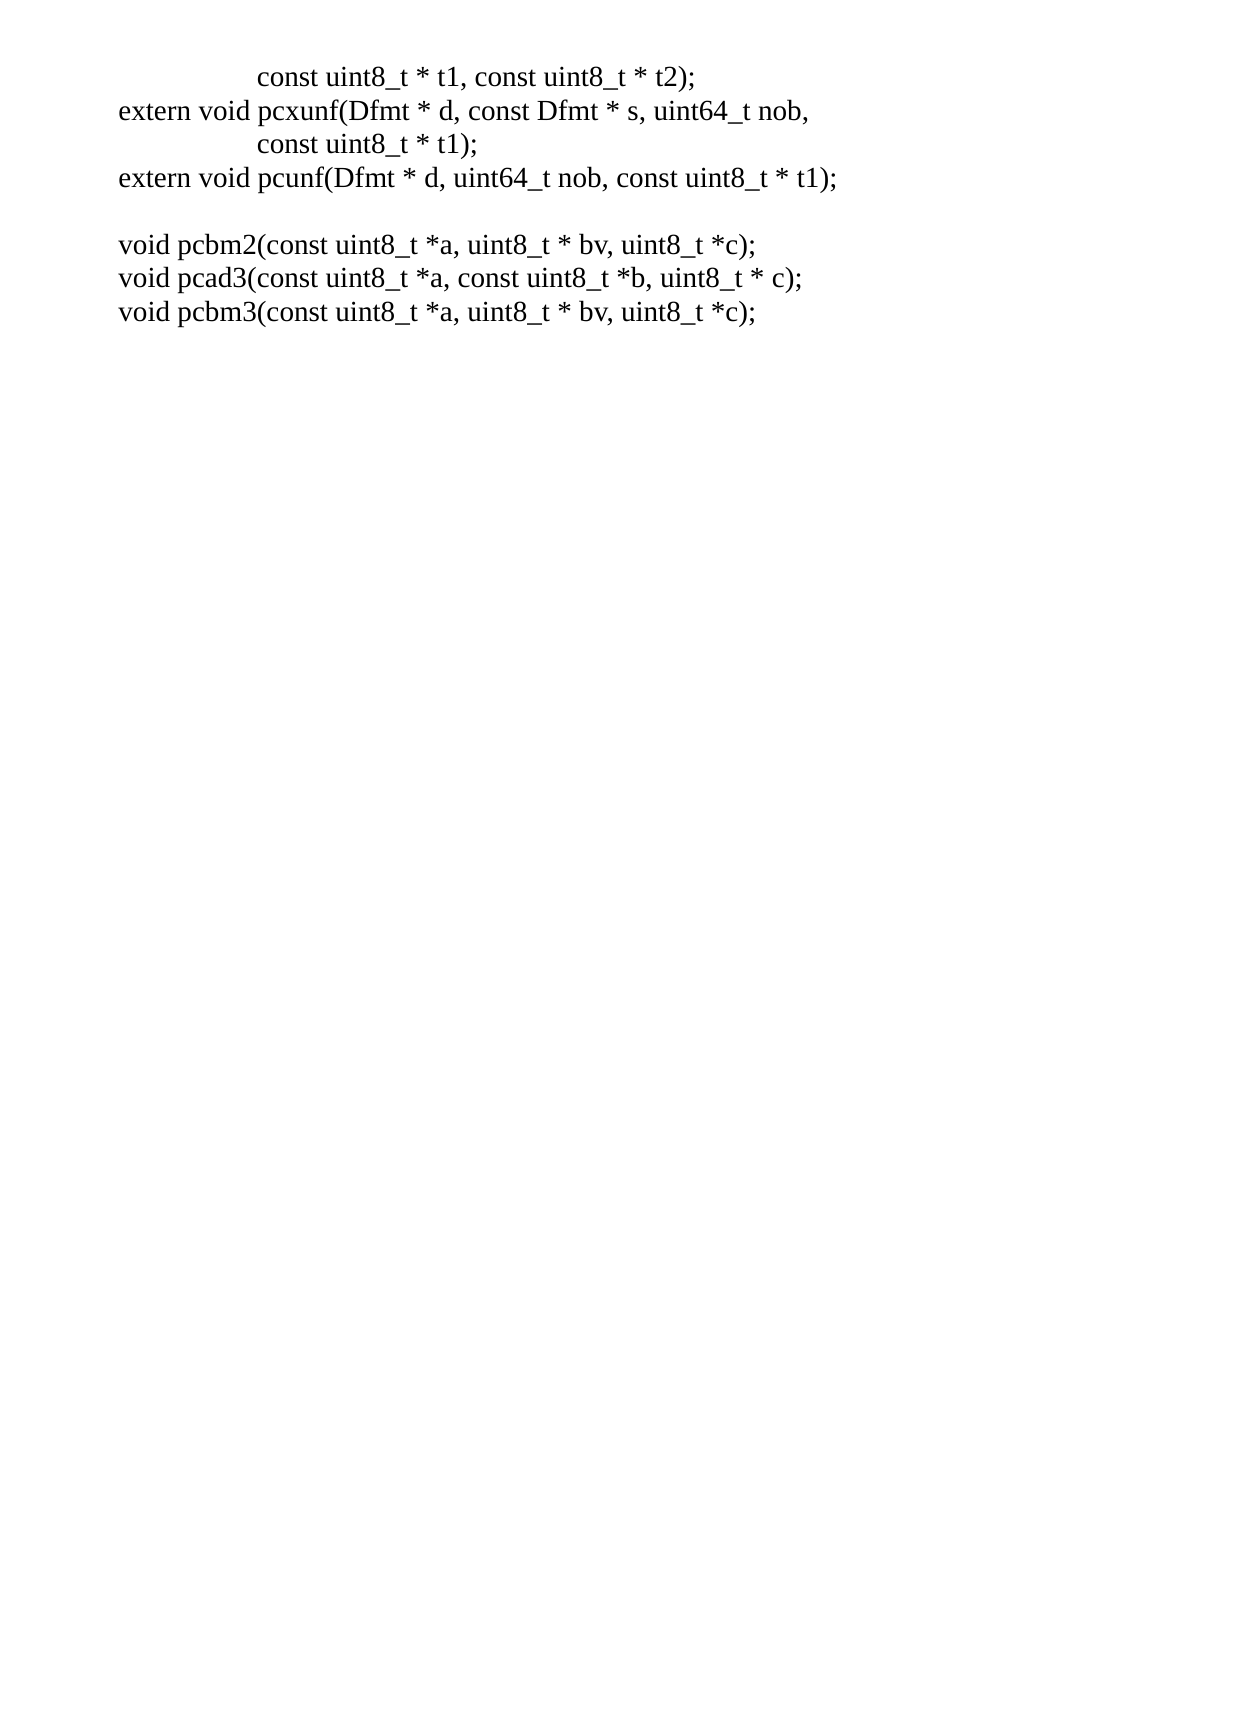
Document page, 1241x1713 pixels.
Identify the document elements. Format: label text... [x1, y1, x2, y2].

text const uint8_t * t1, const uint8_t * t2); [118, 59, 1122, 93]
text void pcbm2(const uint8_t *a, uint8_t * bv, uint8_t *c); [118, 227, 1122, 260]
text extern void pcxunf(Dfmt * d, const Dfmt * s, uint64_t nob, [118, 93, 1122, 126]
text void pcbm3(const uint8_t *a, uint8_t * bv, uint8_t *c); [118, 294, 1122, 327]
text const uint8_t * t1); [118, 126, 1122, 160]
text extern void pcunf(Dfmt * d, uint64_t nob, const uint8_t * t1); [118, 160, 1122, 193]
text void pcad3(const uint8_t *a, const uint8_t *b, uint8_t * c); [118, 260, 1122, 294]
